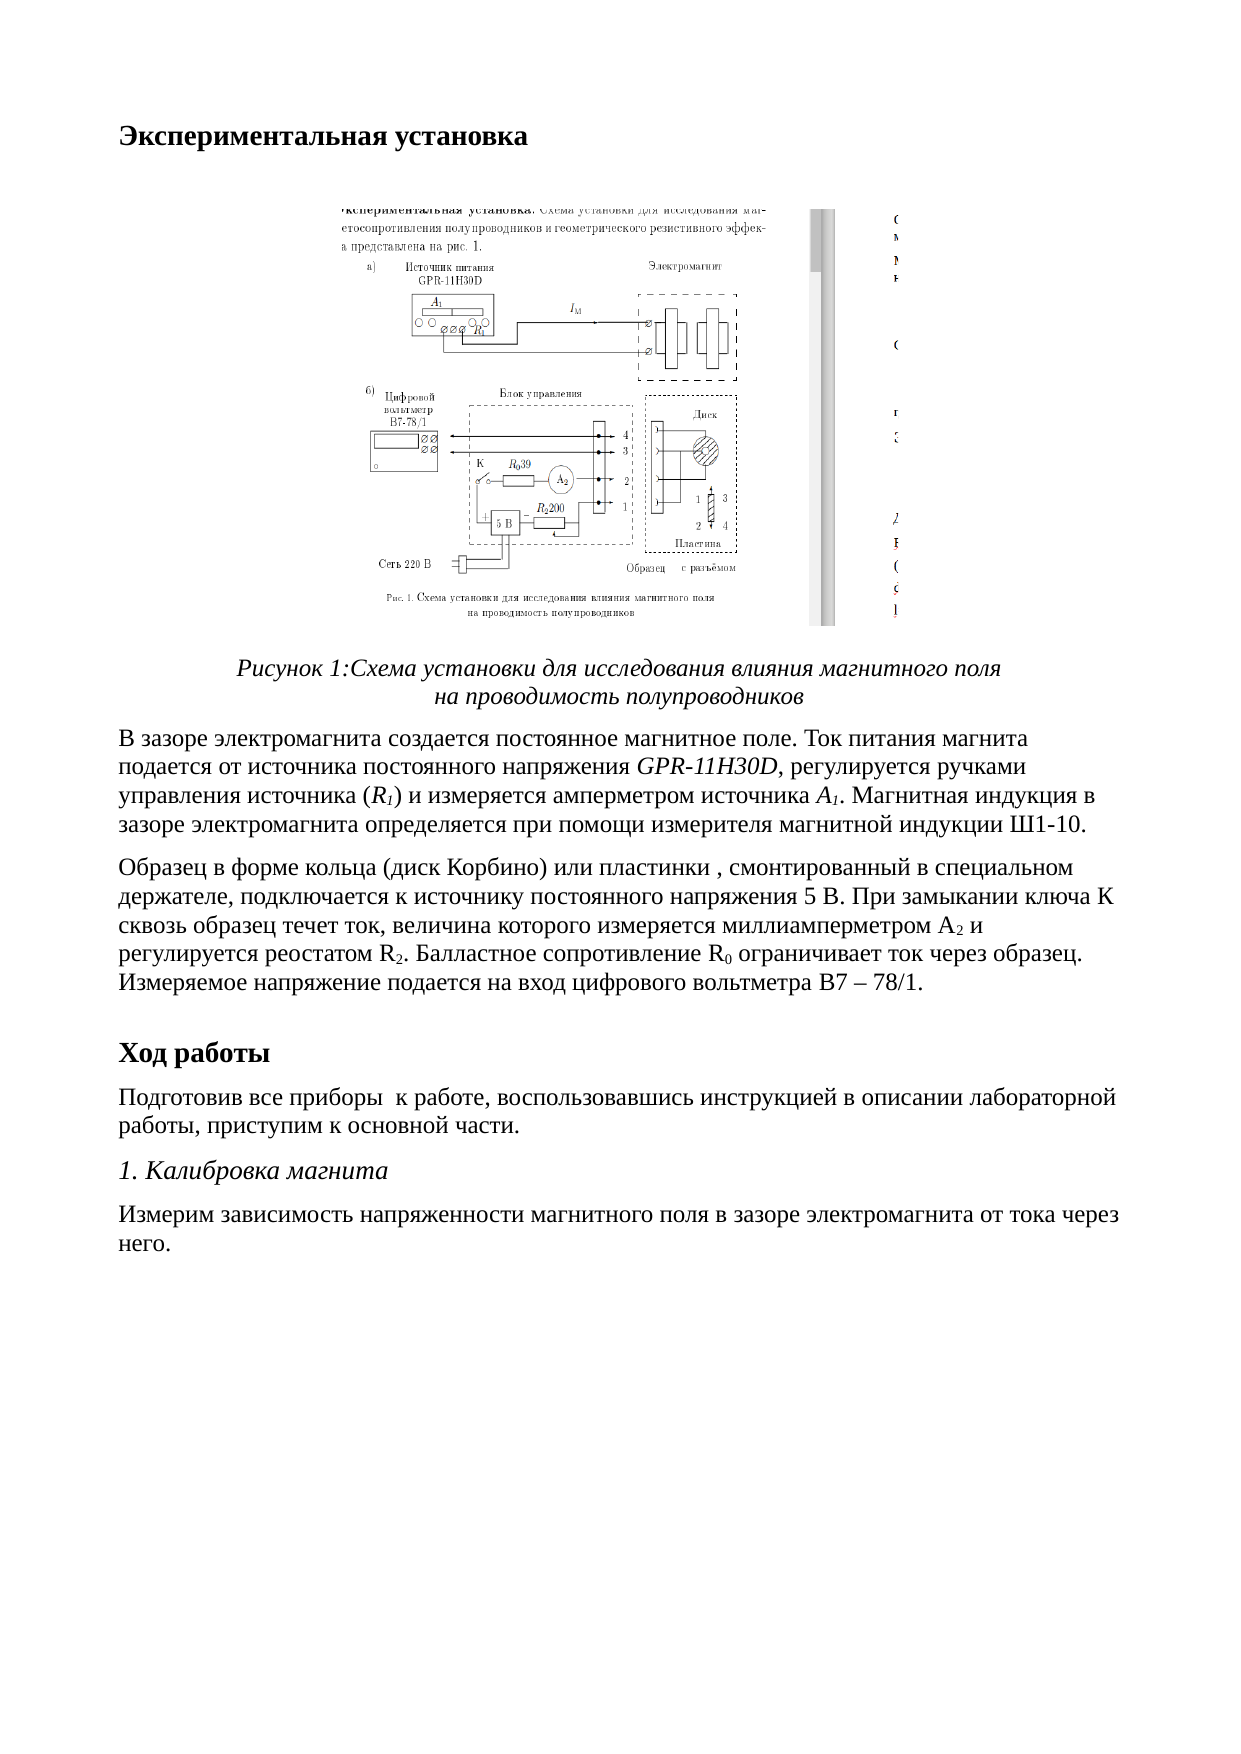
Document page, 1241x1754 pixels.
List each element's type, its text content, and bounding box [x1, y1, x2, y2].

text В зазоре электромагнита создается постоянное магнитное поле. Ток питания магнита подается от источника постоянного напряжения GPR-11H30D, регулируется ручками управления источника (R1) и измеряется амперметром источника А1. Магнитная индукция в зазоре электромагнита определяется при помощи измерителя магнитной индукции Ш1-10. [118, 723, 1122, 838]
text Образец в форме кольца (диск Корбино) или пластинки , смонтированный в специальном держателе, подключается к источнику постоянного напряжения 5 В. При замыкании ключа К сквозь образец течет ток, величина которого измеряется миллиамперметром А2 и регулируется реостатом R2. Балластное сопротивление R0 ограничивает ток через образец. Измеряемое напряжение подается на вход цифрового вольтметра B7 – 78/1. [118, 852, 1122, 996]
text Измерим зависимость напряженности магнитного поля в зазоре электромагнита от тока через него. [118, 1199, 1122, 1257]
subtitle Ход работы [118, 1036, 1122, 1069]
picture [342, 209, 415, 626]
text Подготовив все приборы к работе, воспользовавшись инструкцией в описании лабораторной работы, приступим к основной части. [118, 1082, 1122, 1139]
text Рисунок 1:Схема установки для исследования влияния магнитного поля на проводимость полупроводников [118, 653, 1122, 710]
text Экспериментальная установка [118, 118, 1122, 152]
text 1. Калибровка магнита [118, 1154, 1122, 1185]
